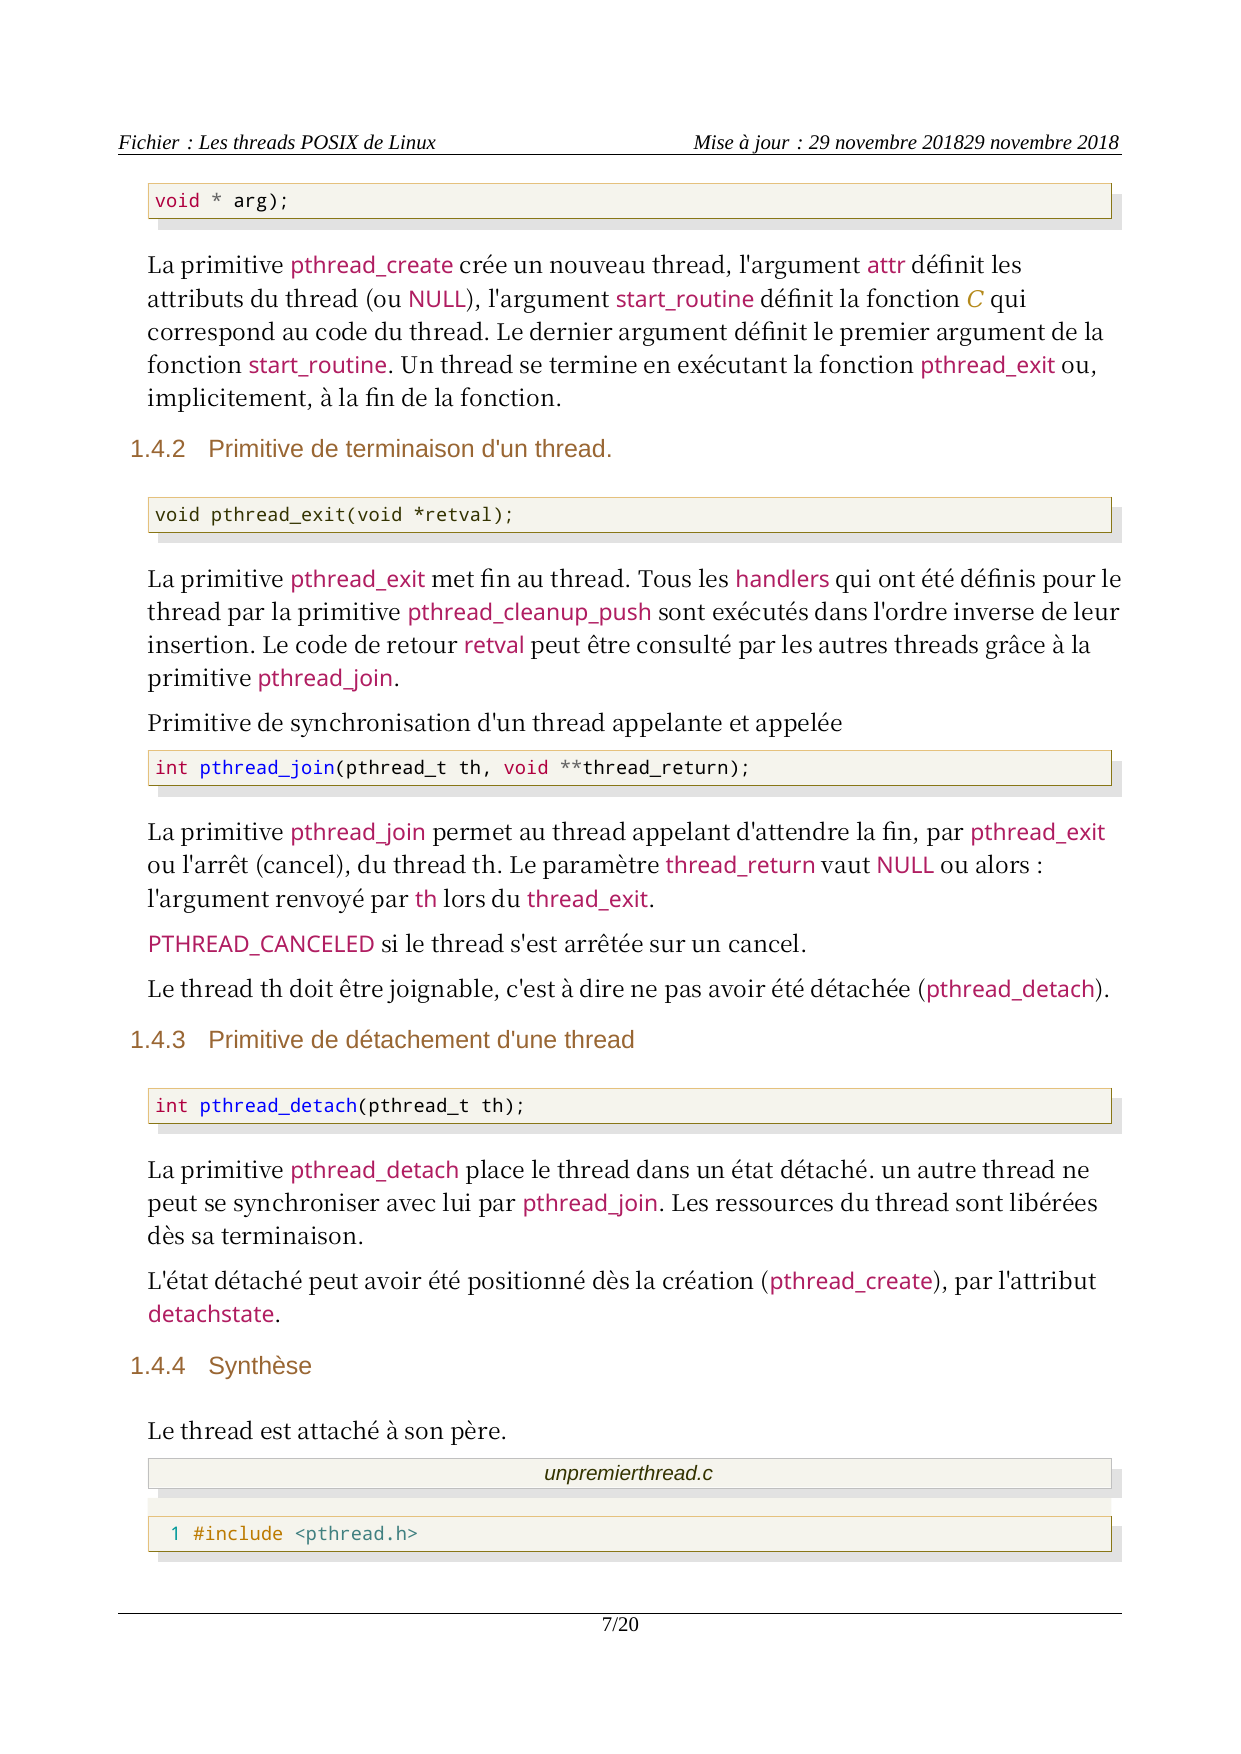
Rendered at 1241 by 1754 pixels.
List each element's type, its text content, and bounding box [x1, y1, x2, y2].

subtitle Synthèse [130, 1352, 1110, 1379]
text int pthread_detach(pthread_t th); [149, 1089, 1111, 1123]
subtitle Primitive de détachement d'une thread [130, 1026, 1110, 1054]
text Le thread th doit être joignable, c'est à dire ne pas avoir été détachée (pthread_detach). [148, 971, 1122, 1004]
text unpremierthread.c [149, 1459, 1111, 1487]
list #include <pthread.h> [149, 1517, 1111, 1551]
subtitle Primitive de terminaison d'un thread. [130, 435, 1110, 463]
text La primitive pthread_exit met fin au thread. Tous les handlers qui ont été définis pour le thread par la primitive pthread_cleanup_push sont exécutés dans l'ordre inverse de leur insertion. Le code de retour retval peut être consulté par les autres threads grâce à la primitive pthread_join. [148, 561, 1122, 693]
text int pthread_join(pthread_t th, void **thread_return); [149, 751, 1111, 785]
text La primitive pthread_detach place le thread dans un état détaché. un autre thread ne peut se synchroniser avec lui par pthread_join. Les ressources du thread sont libérées dès sa terminaison. [148, 1152, 1122, 1251]
text L'état détaché peut avoir été positionné dès la création (pthread_create), par l'attribut detachstate. [148, 1263, 1122, 1329]
text void * arg); [149, 184, 1111, 218]
text La primitive pthread_join permet au thread appelant d'attendre la fin, par pthread_exit ou l'arrêt (cancel), du thread th. Le paramètre thread_return vaut NULL ou alors : l'argument renvoyé par th lors du thread_exit. [148, 814, 1122, 914]
text PTHREAD_CANCELED si le thread s'est arrêtée sur un cancel. [148, 926, 1122, 959]
text Primitive de synchronisation d'un thread appelante et appelée [148, 705, 1122, 738]
text void pthread_exit(void *retval); [149, 498, 1111, 532]
text Le thread est attaché à son père. [148, 1413, 1122, 1446]
text La primitive pthread_create crée un nouveau thread, l'argument attr définit les attributs du thread (ou NULL), l'argument start_routine définit la fonction C qui correspond au code du thread. Le dernier argument définit le premier argument de la fonction start_routine. Un thread se termine en exécutant la fonction pthread_exit ou, implicitement, à la fin de la fonction. [148, 248, 1122, 413]
